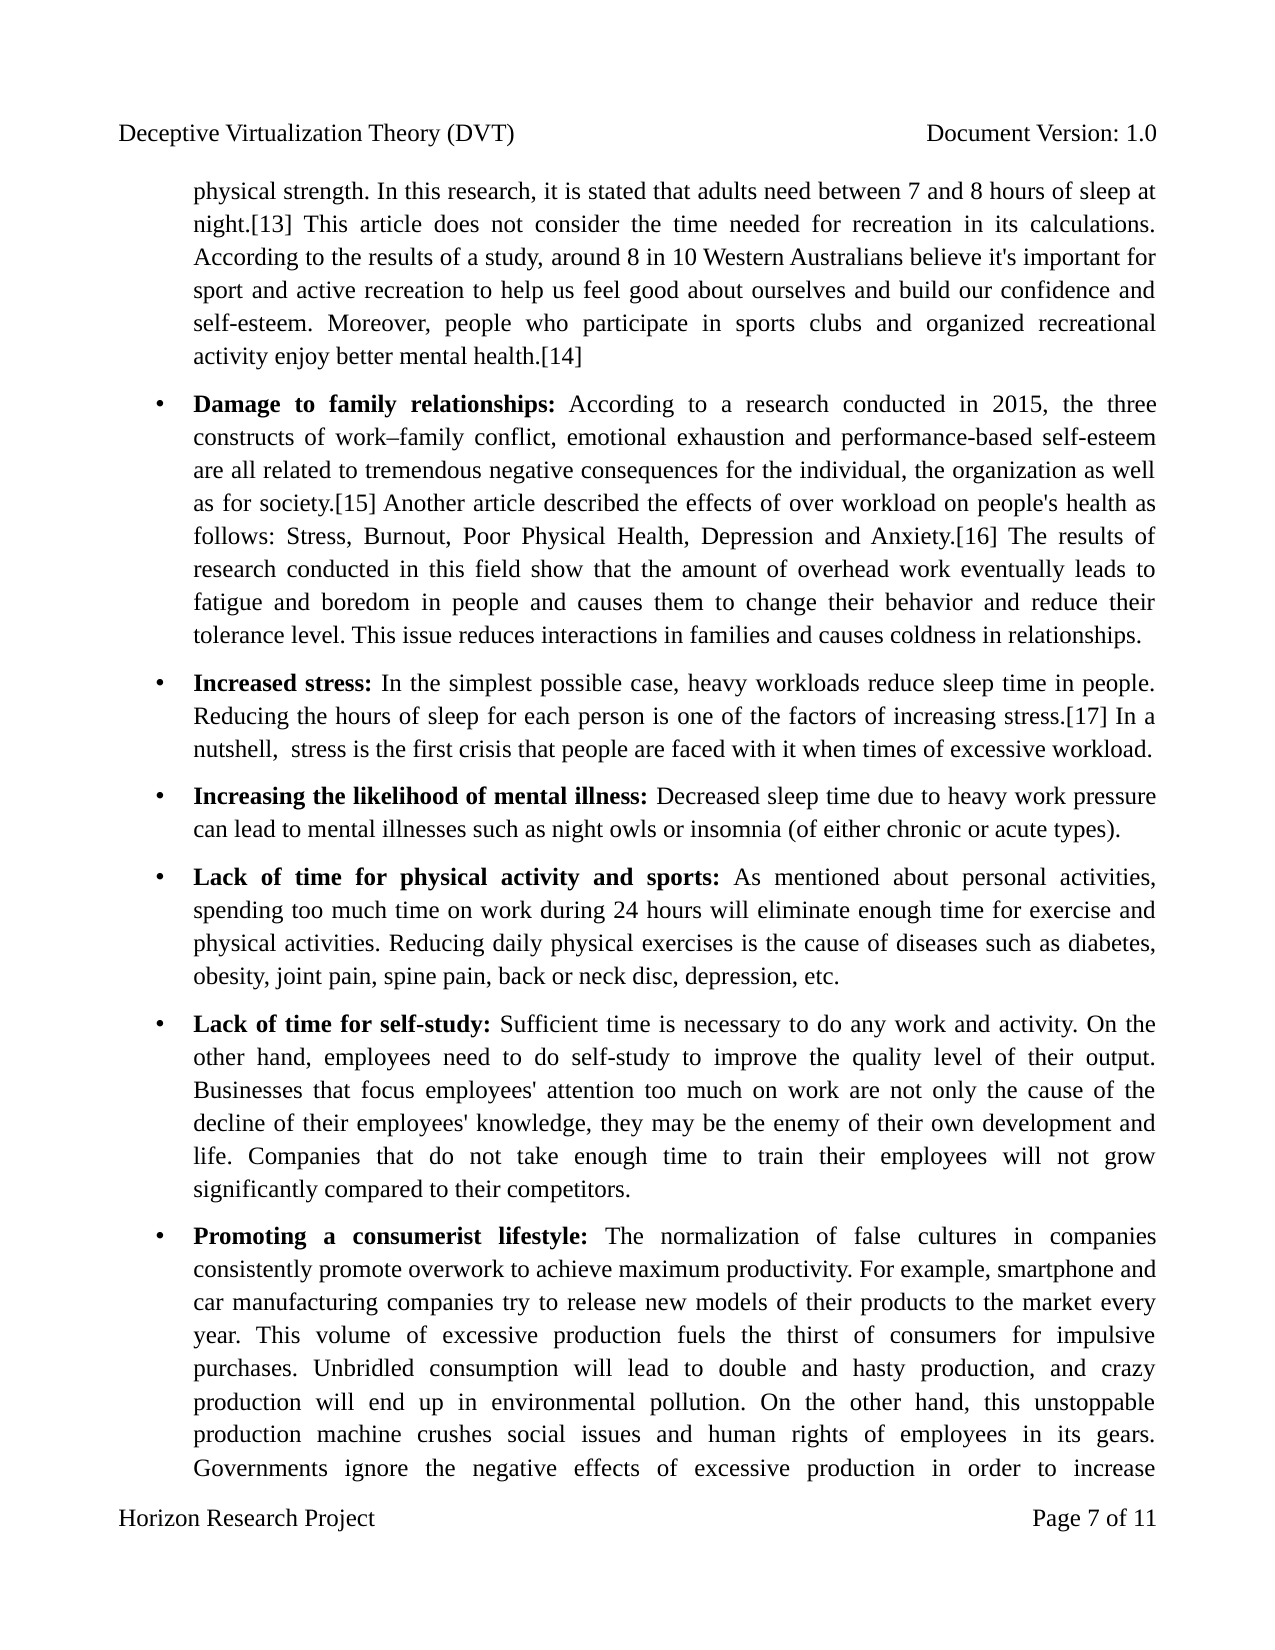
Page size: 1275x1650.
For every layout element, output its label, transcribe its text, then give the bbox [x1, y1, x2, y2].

list Increasing the likelihood of mental illness: Decreased sleep time due to heavy work pressure can lead to mental illnesses such as night owls or insomnia (of either chronic or acute types). [156, 781, 1157, 843]
list Lack of time for self-study: Sufficient time is necessary to do any work and activity. On the other hand, employees need to do self-study to improve the quality level of their output. Businesses that focus employees' attention too much on work are not only the cause of the decline of their employees' knowledge, they may be the enemy of their own development and life. Companies that do not take enough time to train their employees will not grow significantly compared to their competitors. [156, 1009, 1157, 1203]
list Increased stress: In the simplest possible case, heavy workloads reduce sleep time in people. Reducing the hours of sleep for each person is one of the factors of increasing stress.[17] In a nutshell, stress is the first crisis that people are faced with it when times of excessive workload. [156, 668, 1157, 763]
list Lack of time for physical activity and sports: As mentioned about personal activities, spending too much time on work during 24 hours will eliminate enough time for exercise and physical activities. Reducing daily physical exercises is the cause of diseases such as diabetes, obesity, joint pain, spine pain, back or neck disc, depression, etc. [156, 862, 1157, 990]
list Damage to family relationships: According to a research conducted in 2015, the three constructs of work–family conflict, emotional exhaustion and performance-based self-esteem are all related to tremendous negative consequences for the individual, the organization as well as for society.[15] Another article described the effects of over workload on people's health as follows: Stress, Burnout, Poor Physical Health, Depression and Anxiety.[16] The results of research conducted in this field show that the amount of overhead work eventually leads to fatigue and boredom in people and causes them to change their behavior and reduce their tolerance level. This issue reduces interactions in families and causes coldness in relationships. [156, 389, 1157, 649]
list Promoting a consumerist lifestyle: The normalization of false cultures in companies consistently promote overwork to achieve maximum productivity. For example, smartphone and car manufacturing companies try to release new models of their products to the market every year. This volume of excessive production fuels the thirst of consumers for impulsive purchases. Unbridled consumption will lead to double and hasty production, and crazy production will end up in environmental pollution. On the other hand, this unstoppable production machine crushes social issues and human rights of employees in its gears. Governments ignore the negative effects of excessive production in order to increase [156, 1221, 1157, 1481]
list physical strength. In this research, it is stated that adults need between 7 and 8 hours of sleep at night.[13] This article does not consider the time needed for recreation in its calculations. According to the results of a study, around 8 in 10 Western Australians believe it's important for sport and active recreation to help us feel good about ourselves and build our confidence and self-esteem. Moreover, people who participate in sports clubs and organized recreational activity enjoy better mental health.[14] [156, 176, 1157, 370]
